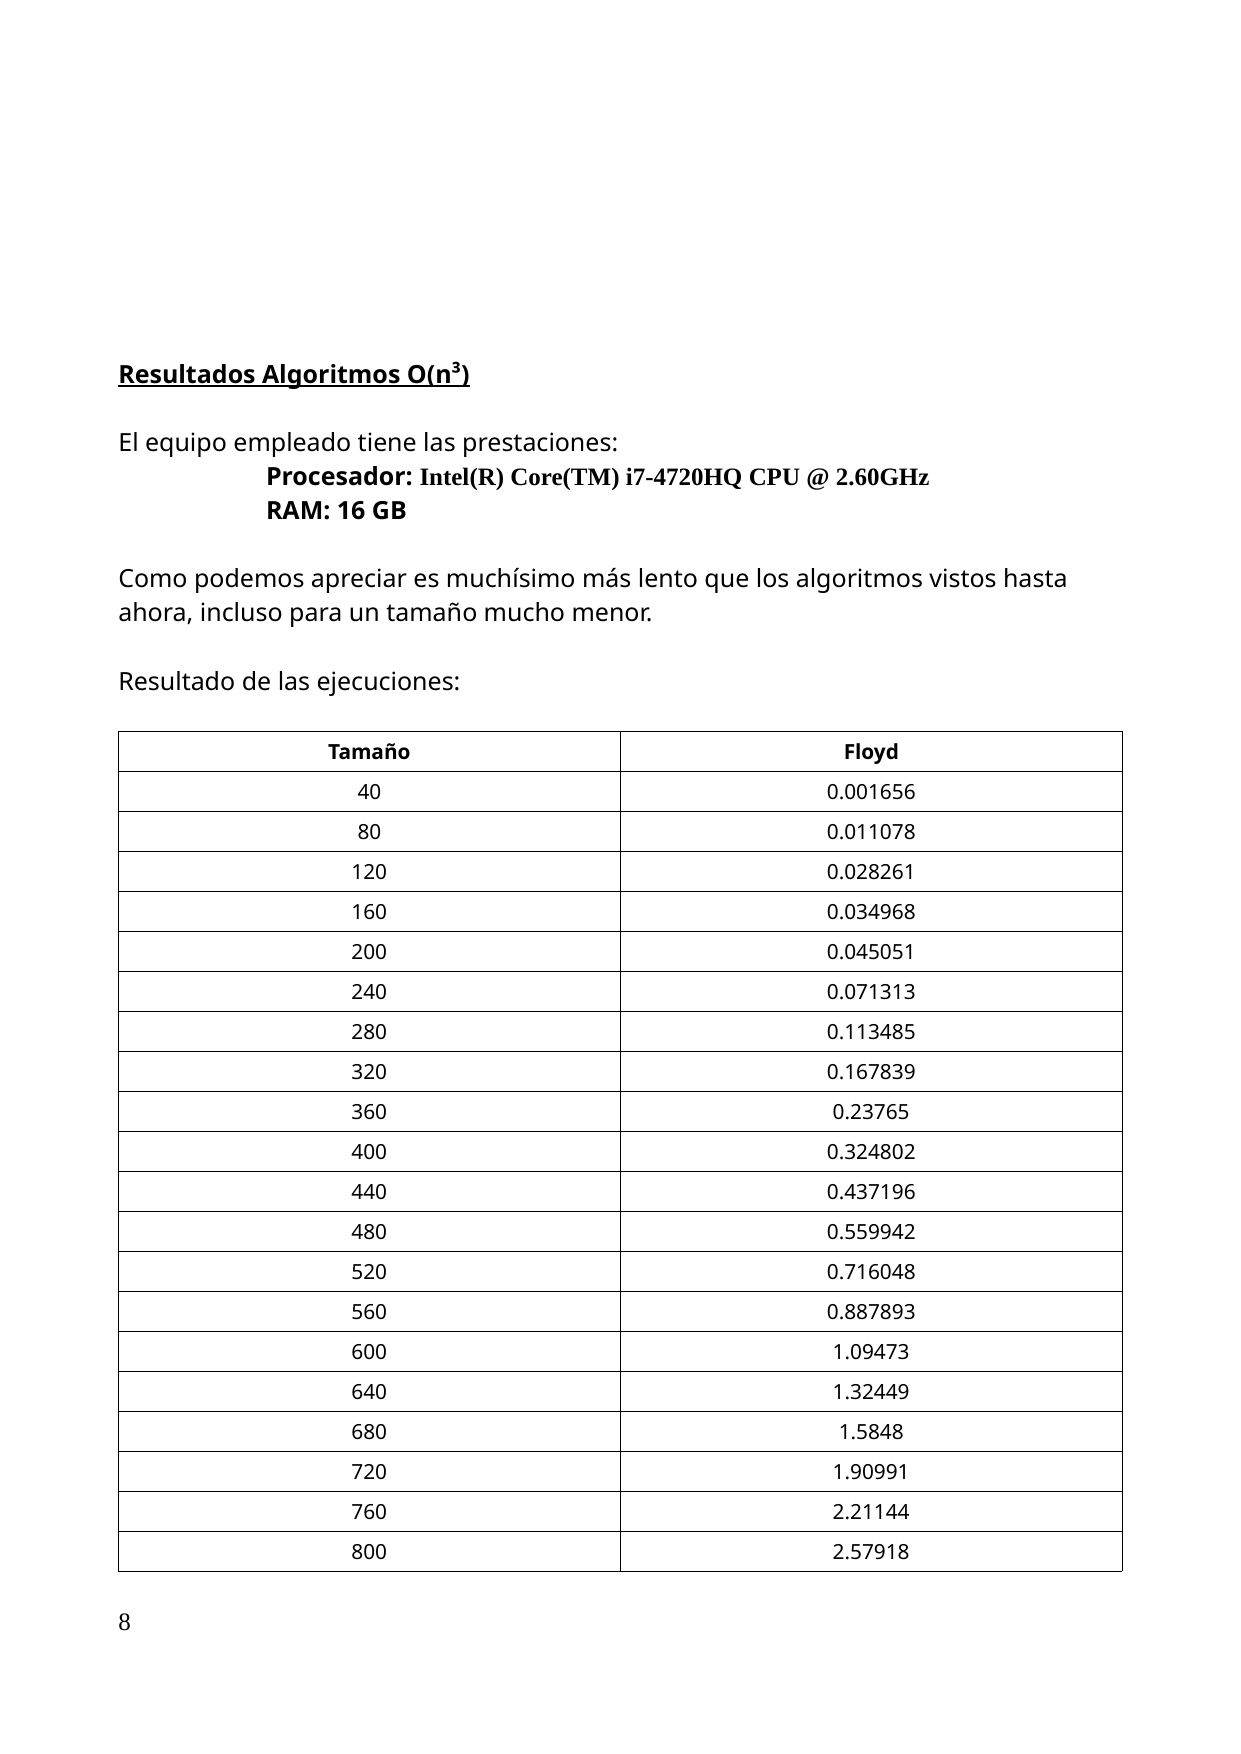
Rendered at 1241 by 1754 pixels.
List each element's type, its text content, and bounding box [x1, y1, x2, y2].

table_cell 600 [119, 1332, 620, 1371]
table_cell 160 [119, 892, 620, 931]
table_cell 1.5848 [621, 1412, 1122, 1451]
text Como podemos apreciar es muchísimo más lento que los algoritmos vistos hasta ahora, incluso para un tamaño mucho menor. [118, 561, 1122, 629]
text Resultados Algoritmos O(n³) [118, 357, 1122, 391]
table_cell 0.559942 [621, 1212, 1122, 1251]
table_cell 200 [119, 932, 620, 971]
table_cell 120 [119, 852, 620, 891]
table_header Tamaño [119, 732, 620, 771]
table_cell 1.32449 [621, 1372, 1122, 1411]
table_cell 680 [119, 1412, 620, 1451]
table_cell 0.011078 [621, 812, 1122, 851]
table_cell 0.113485 [621, 1012, 1122, 1051]
table_cell 0.001656 [621, 772, 1122, 811]
table_cell 800 [119, 1532, 620, 1571]
table_cell 0.167839 [621, 1052, 1122, 1091]
table_cell 0.324802 [621, 1132, 1122, 1171]
table_cell 400 [119, 1132, 620, 1171]
table_cell 320 [119, 1052, 620, 1091]
table_cell 360 [119, 1092, 620, 1131]
table_cell 0.23765 [621, 1092, 1122, 1131]
table_cell 1.90991 [621, 1452, 1122, 1491]
table_header Floyd [621, 732, 1122, 771]
table_cell 280 [119, 1012, 620, 1051]
table_cell 0.887893 [621, 1292, 1122, 1331]
table_cell 0.716048 [621, 1252, 1122, 1291]
table_cell 720 [119, 1452, 620, 1491]
table_cell 0.028261 [621, 852, 1122, 891]
table_cell 0.071313 [621, 972, 1122, 1011]
table_cell 1.09473 [621, 1332, 1122, 1371]
table_cell 640 [119, 1372, 620, 1411]
table_cell 80 [119, 812, 620, 851]
table_cell 2.21144 [621, 1492, 1122, 1531]
text El equipo empleado tiene las prestaciones: [118, 425, 1122, 459]
text Procesador: Intel(R) Core(TM) i7-4720HQ CPU @ 2.60GHz [118, 459, 1122, 493]
table_cell 440 [119, 1172, 620, 1211]
table_cell 0.034968 [621, 892, 1122, 931]
text Resultado de las ejecuciones: [118, 663, 1122, 697]
table_cell 240 [119, 972, 620, 1011]
text RAM: 16 GB [118, 493, 1122, 527]
table_cell 40 [119, 772, 620, 811]
table_cell 760 [119, 1492, 620, 1531]
table_cell 560 [119, 1292, 620, 1331]
table_cell 2.57918 [621, 1532, 1122, 1571]
table_cell 480 [119, 1212, 620, 1251]
table_cell 520 [119, 1252, 620, 1291]
table_cell 0.437196 [621, 1172, 1122, 1211]
table_cell 0.045051 [621, 932, 1122, 971]
